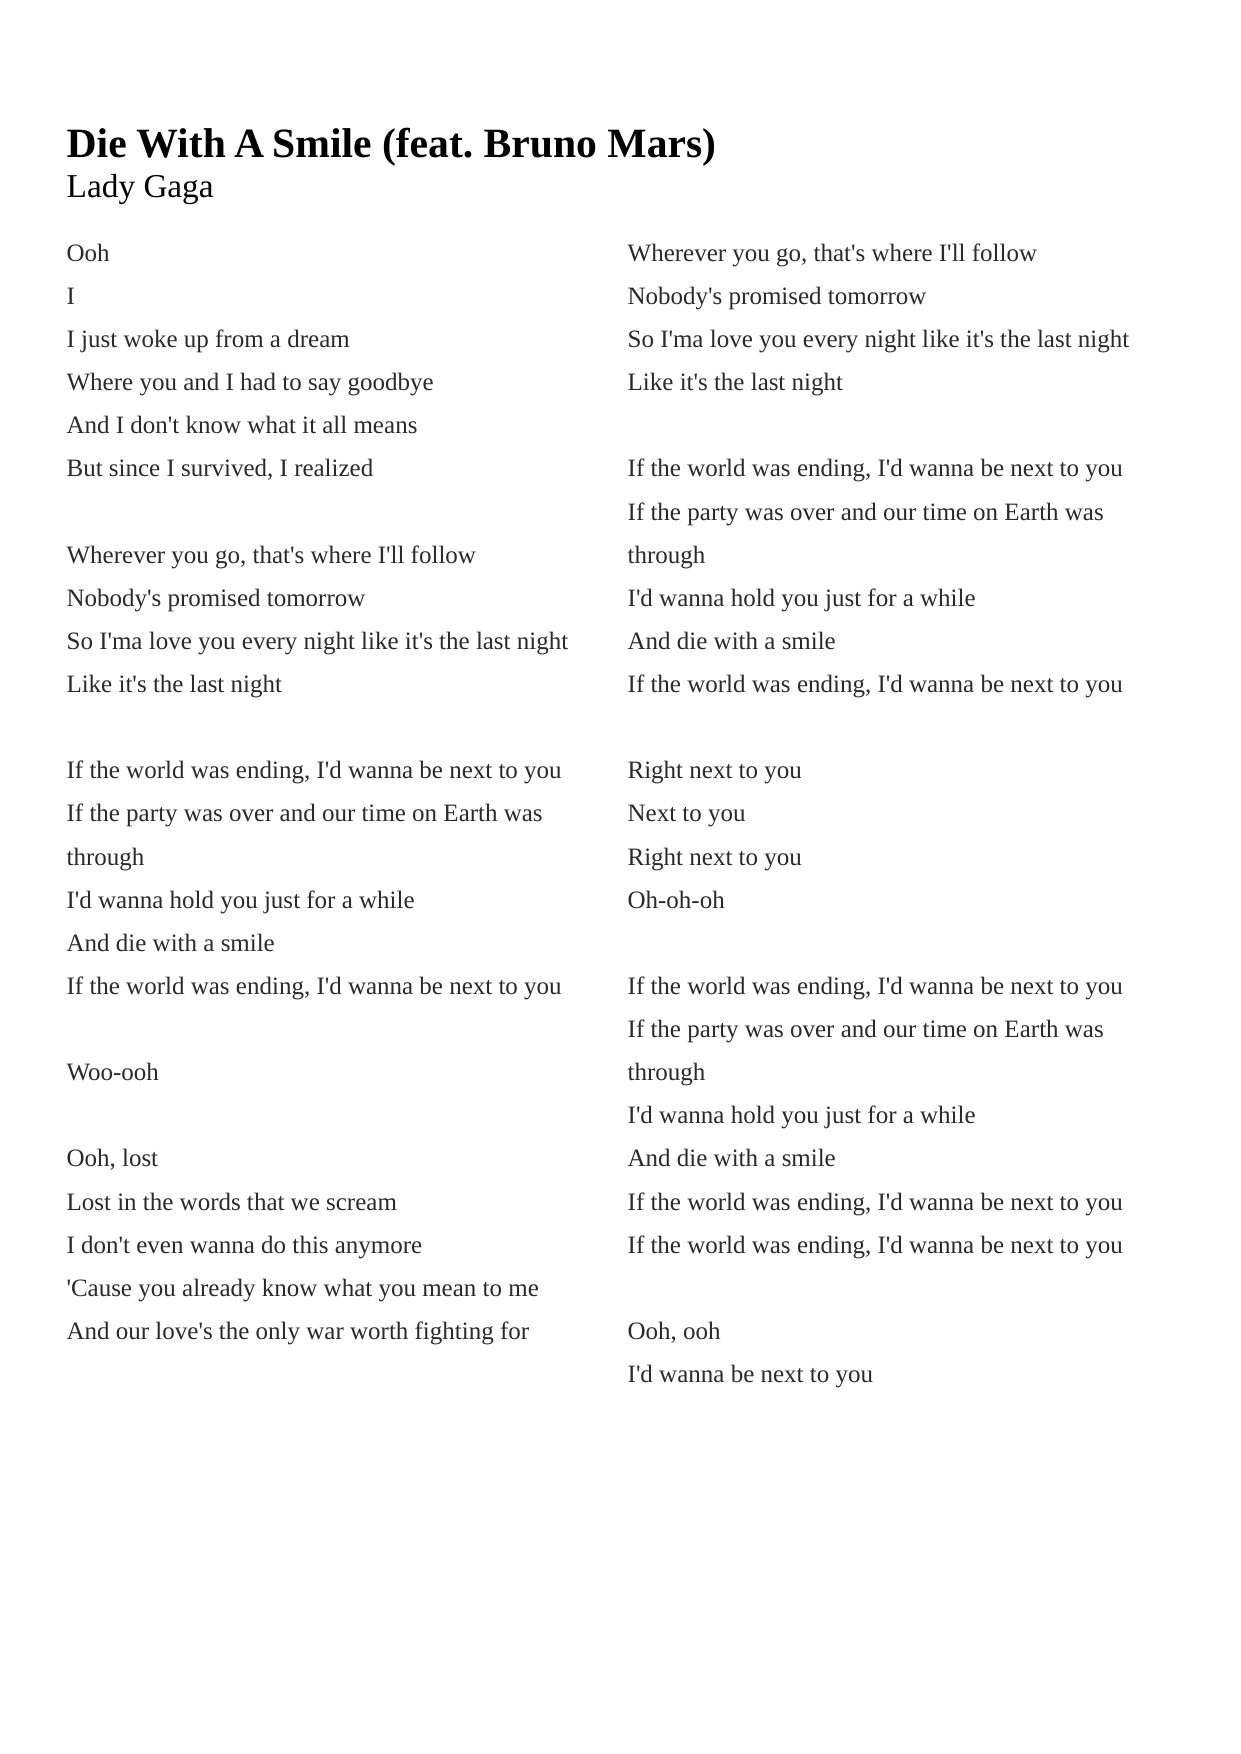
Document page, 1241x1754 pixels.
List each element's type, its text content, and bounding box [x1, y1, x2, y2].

text I'd wanna hold you just for a while [627, 1100, 1159, 1129]
text I just woke up from a dream [66, 324, 598, 353]
text And our love's the only war worth fighting for [66, 1316, 598, 1345]
text If the world was ending, I'd wanna be next to you [627, 971, 1159, 1000]
text I don't even wanna do this anymore [66, 1230, 598, 1258]
text If the world was ending, I'd wanna be next to you [66, 971, 598, 1000]
text I'd wanna hold you just for a while [66, 885, 598, 913]
text Next to you [627, 798, 1159, 827]
text But since I survived, I realized [66, 453, 598, 482]
text 'Cause you already know what you mean to me [66, 1273, 598, 1302]
text If the party was over and our time on Earth was through [627, 1014, 1159, 1086]
text If the world was ending, I'd wanna be next to you [627, 1187, 1159, 1215]
text Right next to you [627, 842, 1159, 870]
text And die with a smile [66, 928, 598, 957]
text Nobody's promised tomorrow [66, 583, 598, 612]
text Die With A Smile (feat. Bruno Mars) [66, 118, 1159, 166]
text And I don't know what it all means [66, 410, 598, 439]
text Lost in the words that we scream [66, 1187, 598, 1215]
text If the world was ending, I'd wanna be next to you [627, 669, 1159, 698]
text Right next to you [627, 755, 1159, 784]
text If the party was over and our time on Earth was through [627, 497, 1159, 568]
text Nobody's promised tomorrow [627, 281, 1159, 310]
text If the world was ending, I'd wanna be next to you [627, 1230, 1159, 1258]
text Woo-ooh [66, 1057, 598, 1086]
text Like it's the last night [627, 367, 1159, 396]
text Wherever you go, that's where I'll follow [627, 238, 1159, 267]
text Like it's the last night [66, 669, 598, 698]
text Ooh, lost [66, 1143, 598, 1172]
text Oh-oh-oh [627, 885, 1159, 913]
text I [66, 281, 598, 310]
text If the world was ending, I'd wanna be next to you [66, 755, 598, 784]
text Wherever you go, that's where I'll follow [66, 540, 598, 568]
text And die with a smile [627, 626, 1159, 655]
text And die with a smile [627, 1143, 1159, 1172]
text I'd wanna be next to you [627, 1359, 1159, 1388]
text Where you and I had to say goodbye [66, 367, 598, 396]
text I'd wanna hold you just for a while [627, 583, 1159, 612]
text So I'ma love you every night like it's the last night [66, 626, 598, 655]
text If the party was over and our time on Earth was through [66, 798, 598, 870]
text Lady Gaga [66, 166, 1159, 204]
text So I'ma love you every night like it's the last night [627, 324, 1159, 353]
text Ooh [66, 238, 598, 267]
text If the world was ending, I'd wanna be next to you [627, 453, 1159, 482]
text Ooh, ooh [627, 1316, 1159, 1345]
